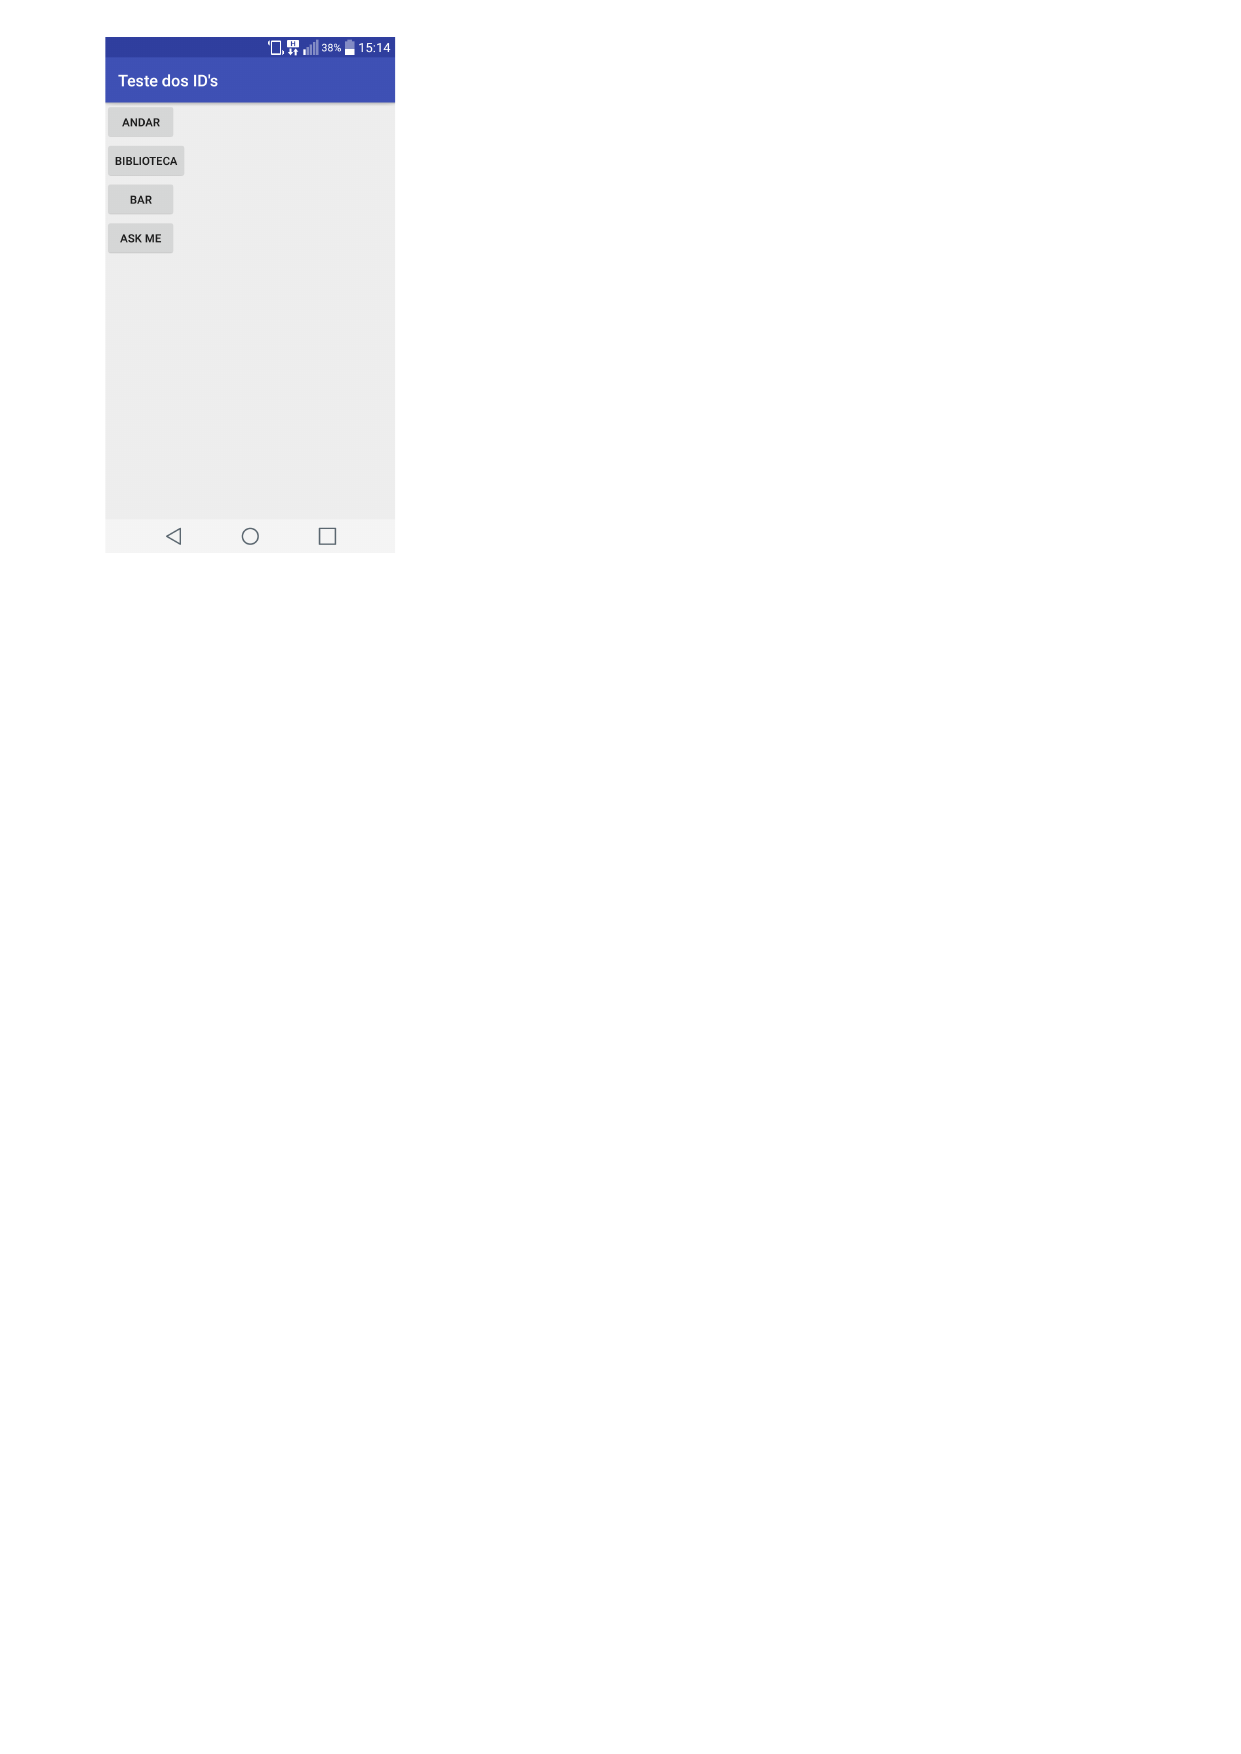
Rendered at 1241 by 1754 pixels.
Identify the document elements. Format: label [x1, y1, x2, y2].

picture [105, 37, 396, 553]
